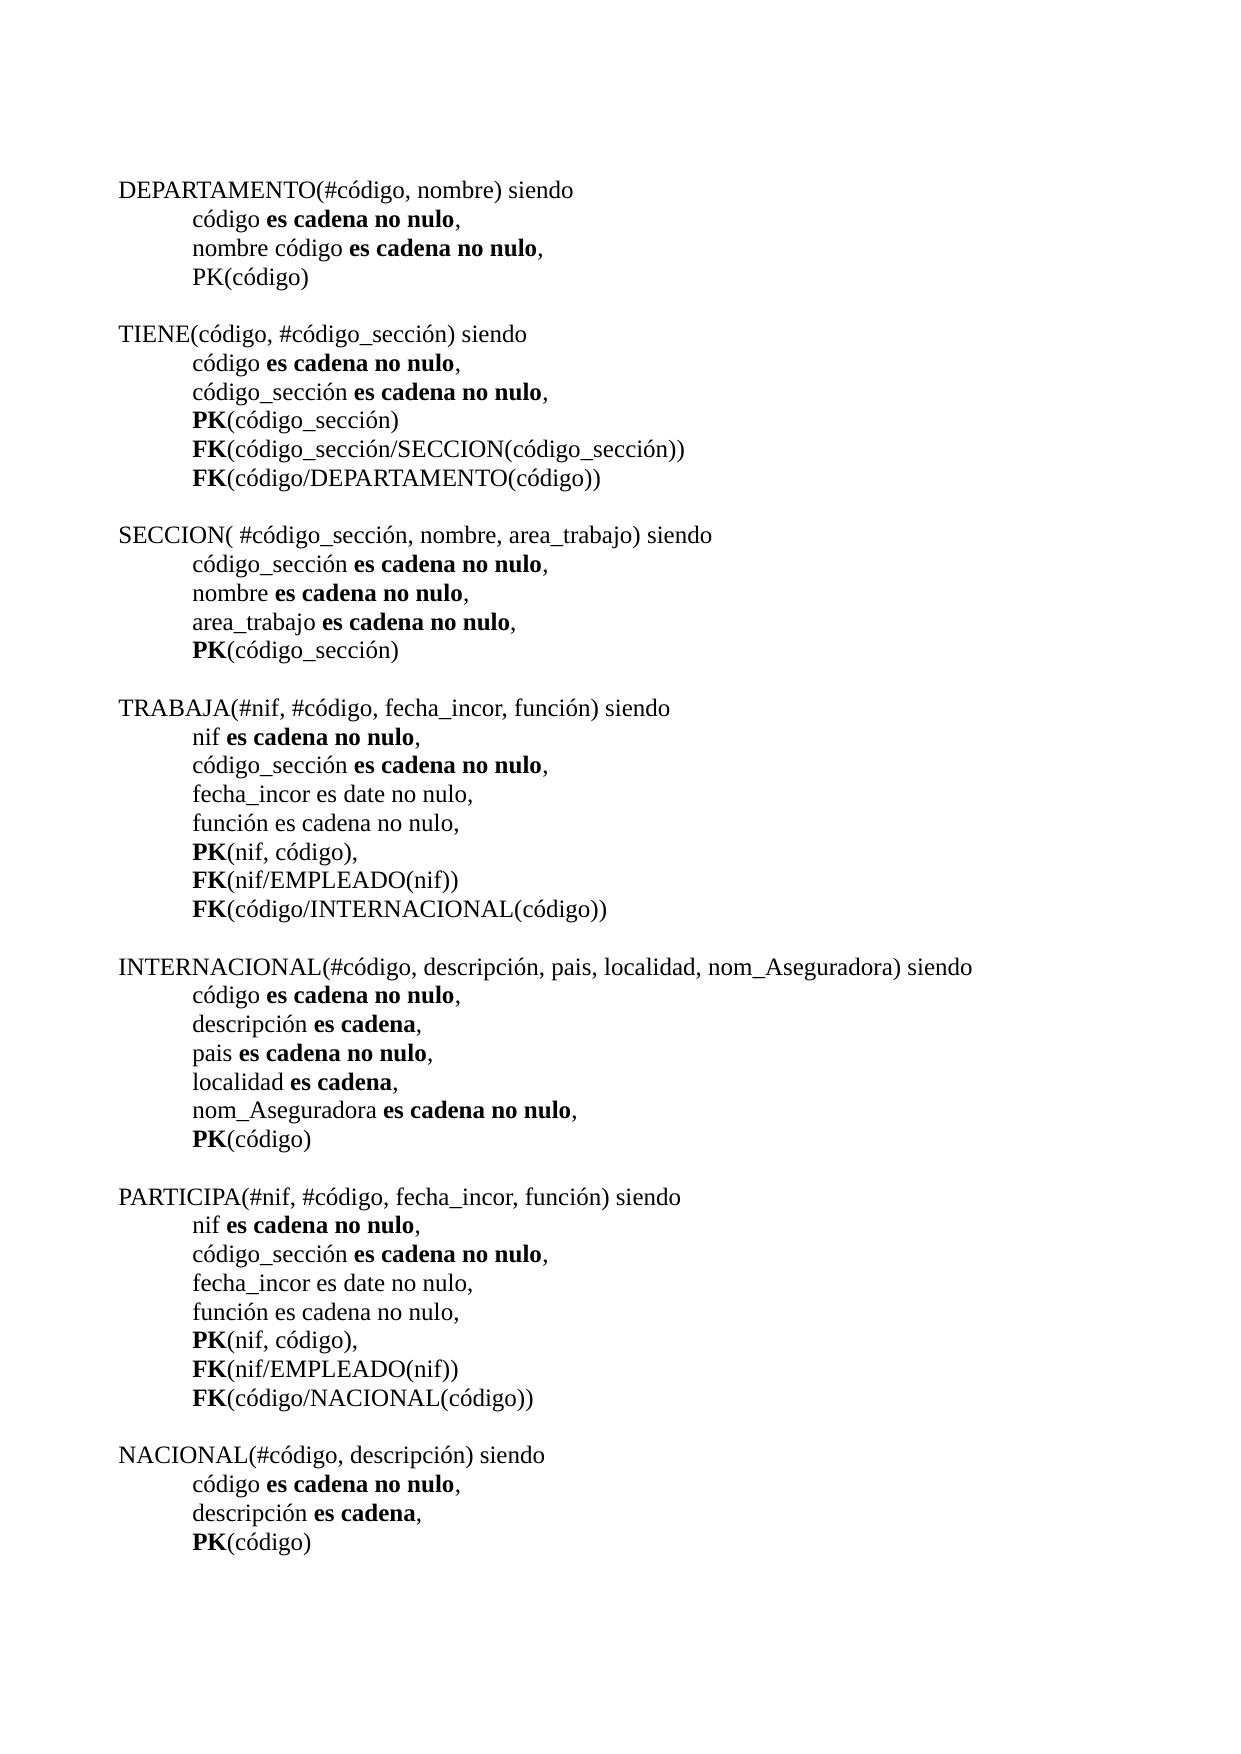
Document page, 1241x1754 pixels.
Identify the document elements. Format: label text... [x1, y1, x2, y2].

text código_sección es cadena no nulo, [118, 549, 1122, 578]
text FK(nif/EMPLEADO(nif)) [118, 866, 1122, 894]
text fecha_incor es date no nulo, [118, 779, 1122, 808]
text función es cadena no nulo, [118, 808, 1122, 837]
text descripción es cadena, [118, 1009, 1122, 1038]
text código_sección es cadena no nulo, [118, 751, 1122, 779]
text código_sección es cadena no nulo, [118, 377, 1122, 406]
text TIENE(código, #código_sección) siendo [118, 319, 1122, 348]
text PK(nif, código), [118, 837, 1122, 866]
text SECCION( #código_sección, nombre, area_trabajo) siendo [118, 521, 1122, 549]
text pais es cadena no nulo, [118, 1038, 1122, 1067]
text PK(código) [118, 1527, 1122, 1556]
text nom_Aseguradora es cadena no nulo, [118, 1096, 1122, 1124]
text FK(nif/EMPLEADO(nif)) [118, 1354, 1122, 1383]
text PK(código_sección) [118, 636, 1122, 664]
text PARTICIPA(#nif, #código, fecha_incor, función) siendo [118, 1182, 1122, 1211]
text código es cadena no nulo, [118, 981, 1122, 1009]
text area_trabajo es cadena no nulo, [118, 607, 1122, 636]
text PK(código) [118, 1124, 1122, 1153]
text PK(código_sección) [118, 406, 1122, 434]
text FK(código/NACIONAL(código)) [118, 1383, 1122, 1412]
text nif es cadena no nulo, [118, 1211, 1122, 1239]
text TRABAJA(#nif, #código, fecha_incor, función) siendo [118, 693, 1122, 722]
text PK(nif, código), [118, 1326, 1122, 1354]
text código es cadena no nulo, [118, 348, 1122, 377]
text PK(código) [118, 262, 1122, 291]
text FK(código/INTERNACIONAL(código)) [118, 894, 1122, 923]
text nombre código es cadena no nulo, [118, 233, 1122, 262]
text FK(código_sección/SECCION(código_sección)) [118, 434, 1122, 463]
text código es cadena no nulo, [118, 204, 1122, 233]
text INTERNACIONAL(#código, descripción, pais, localidad, nom_Aseguradora) siendo [118, 952, 1122, 981]
text nombre es cadena no nulo, [118, 578, 1122, 607]
text FK(código/DEPARTAMENTO(código)) [118, 463, 1122, 492]
text función es cadena no nulo, [118, 1297, 1122, 1326]
text NACIONAL(#código, descripción) siendo [118, 1441, 1122, 1469]
text fecha_incor es date no nulo, [118, 1268, 1122, 1297]
text DEPARTAMENTO(#código, nombre) siendo [118, 176, 1122, 204]
text localidad es cadena, [118, 1067, 1122, 1096]
text código es cadena no nulo, [118, 1469, 1122, 1498]
text código_sección es cadena no nulo, [118, 1239, 1122, 1268]
text descripción es cadena, [118, 1498, 1122, 1527]
text nif es cadena no nulo, [118, 722, 1122, 751]
